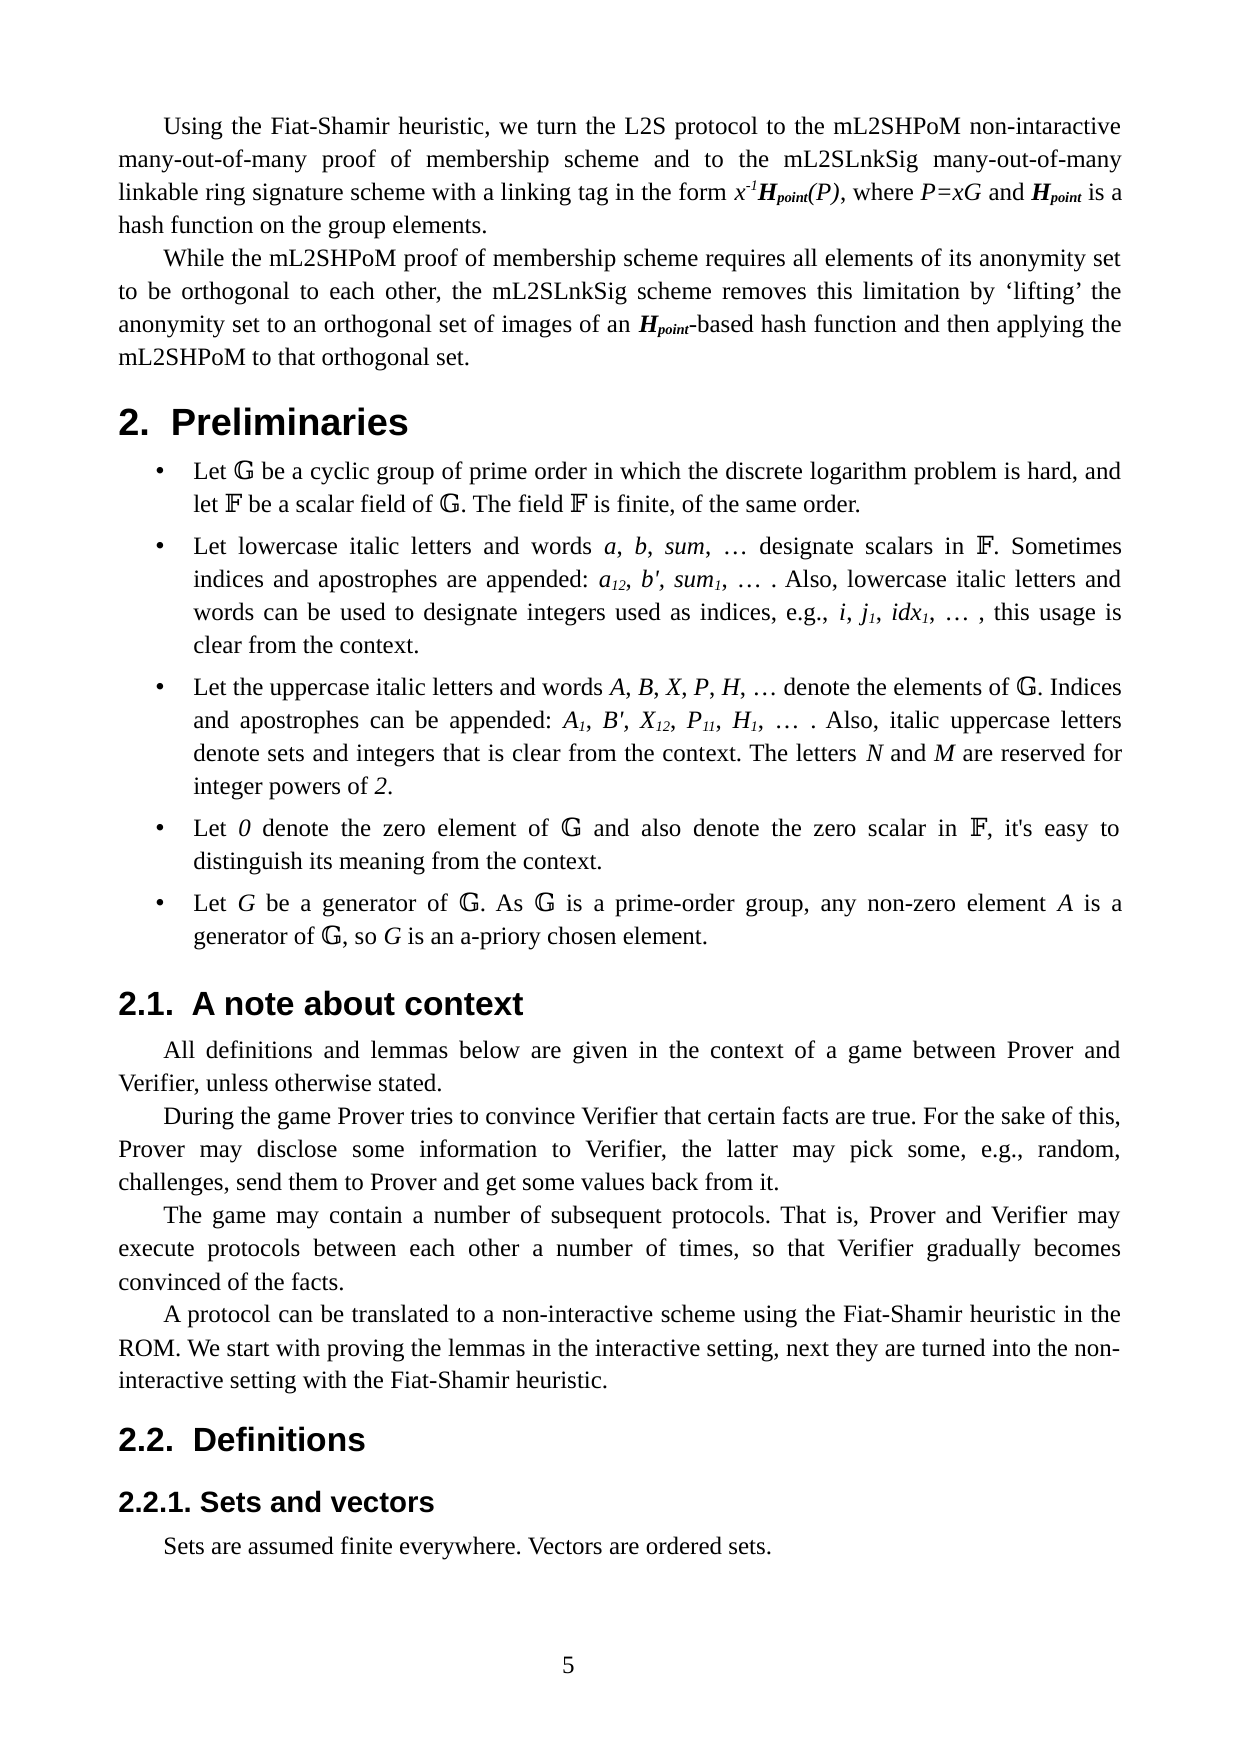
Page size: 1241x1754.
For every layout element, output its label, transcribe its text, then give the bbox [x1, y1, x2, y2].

subtitle 2.2.1. Sets and vectors [118, 1485, 1122, 1519]
text During the game Prover tries to convince Verifier that certain facts are true. For the sake of this, Prover may disclose some information to Verifier, the latter may pick some, e.g., random, challenges, send them to Prover and get some values back from it. [118, 1101, 1122, 1196]
subtitle 2.2. Definitions [118, 1419, 1122, 1458]
text A protocol can be translated to a non-interactive scheme using the Fiat-Shamir heuristic in the ROM. We start with proving the lemmas in the interactive setting, next they are turned into the non-interactive setting with the Fiat-Shamir heuristic. [118, 1299, 1122, 1394]
text Sets are assumed finite everywhere. Vectors are ordered sets. [118, 1531, 1122, 1560]
list Let 𝔾 be a cyclic group of prime order in which the discrete logarithm problem is hard, and let 𝔽 be a scalar field of 𝔾. The field 𝔽 is finite, of the same order. [156, 456, 1122, 518]
subtitle 2. Preliminaries [118, 400, 1122, 444]
text While the mL2SHPoM proof of membership scheme requires all elements of its anonymity set to be orthogonal to each other, the mL2SLnkSig scheme removes this limitation by ‘lifting’ the anonymity set to an orthogonal set of images of an Hpoint-based hash function and then applying the mL2SHPoM to that orthogonal set. [118, 243, 1122, 371]
list Let G be a generator of 𝔾. As 𝔾 is a prime-order group, any non-zero element A is a generator of 𝔾, so G is an a-priory chosen element. [156, 888, 1122, 950]
subtitle 2.1. A note about context [118, 984, 1122, 1023]
text The game may contain a number of subsequent protocols. That is, Prover and Verifier may execute protocols between each other a number of times, so that Verifier gradually becomes convinced of the facts. [118, 1201, 1122, 1295]
list Let 0 denote the zero element of 𝔾 and also denote the zero scalar in 𝔽, it's easy to distinguish its meaning from the context. [156, 813, 1122, 875]
list Let the uppercase italic letters and words A, B, X, P, H, … denote the elements of 𝔾. Indices and apostrophes can be appended: A1, B', X12, P11, H1, … . Also, italic uppercase letters denote sets and integers that is clear from the context. The letters N and M are reserved for integer powers of 2. [156, 672, 1122, 800]
text All definitions and lemmas below are given in the context of a game between Prover and Verifier, unless otherwise stated. [118, 1035, 1122, 1097]
list Let lowercase italic letters and words a, b, sum, … designate scalars in 𝔽. Sometimes indices and apostrophes are appended: a12, b', sum1, … . Also, lowercase italic letters and words can be used to designate integers used as indices, e.g., i, j1, idx1, … , this usage is clear from the context. [156, 531, 1122, 659]
text Using the Fiat-Shamir heuristic, we turn the L2S protocol to the mL2SHPoM non-intaractive many-out-of-many proof of membership scheme and to the mL2SLnkSig many-out-of-many linkable ring signature scheme with a linking tag in the form x-1Hpoint(P), where P=xG and Hpoint is a hash function on the group elements. [118, 111, 1122, 239]
